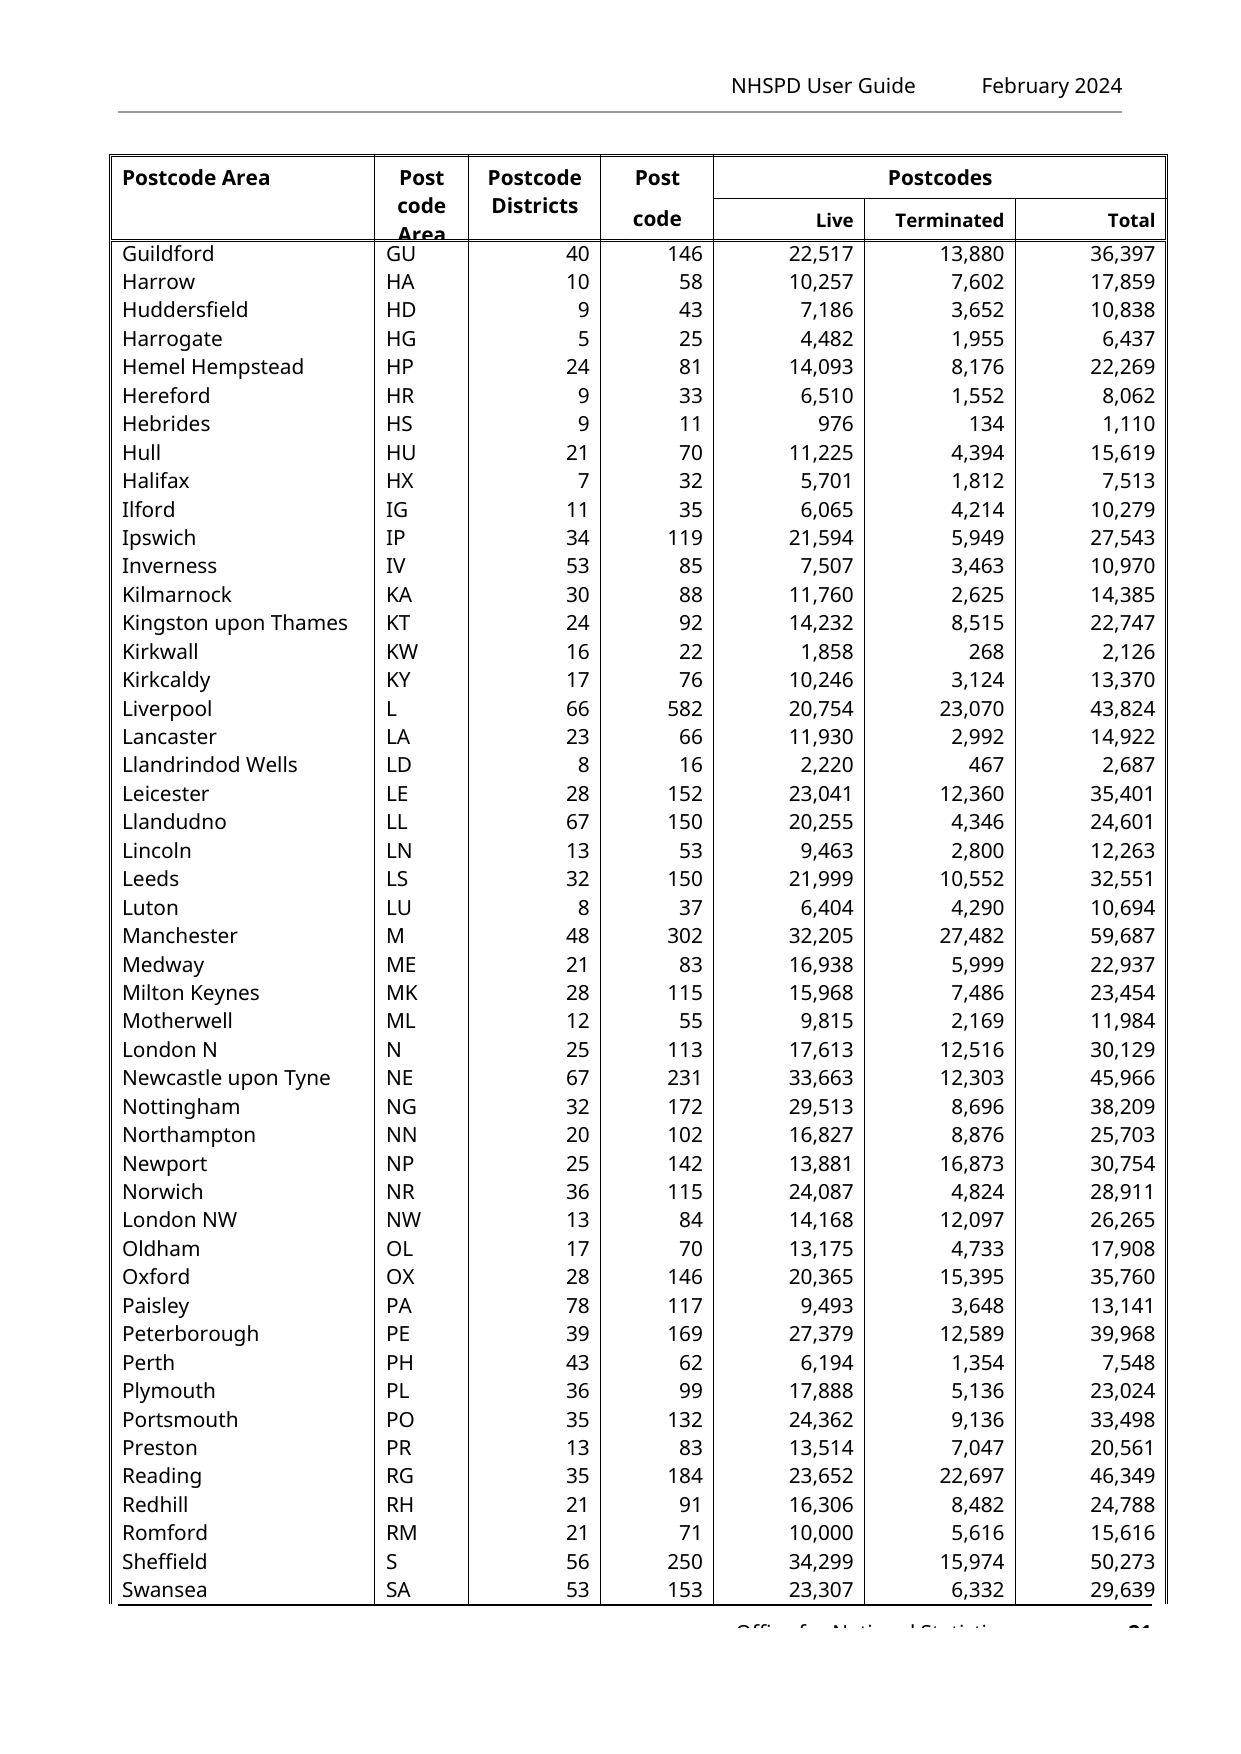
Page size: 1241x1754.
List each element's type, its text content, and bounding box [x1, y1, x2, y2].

table_cell 23,070 [865, 694, 1015, 722]
table_cell HX [375, 466, 468, 495]
table_cell 14,093 [714, 353, 864, 381]
table_cell RM [375, 1519, 468, 1547]
table_cell 6,194 [714, 1348, 864, 1376]
table_cell LU [375, 893, 468, 921]
table_cell 8 [469, 893, 600, 921]
table_cell 21 [469, 438, 600, 466]
table_cell 115 [601, 978, 713, 1007]
table_cell 22,269 [1016, 353, 1165, 381]
table_cell NP [375, 1149, 468, 1177]
table_cell IG [375, 495, 468, 523]
table_cell LA [375, 722, 468, 751]
table_cell 10,838 [1016, 296, 1165, 324]
table_cell 17,908 [1016, 1234, 1165, 1262]
table_cell HU [375, 438, 468, 466]
table_cell 25 [469, 1035, 600, 1063]
table_cell 115 [601, 1177, 713, 1206]
table_cell 20,561 [1016, 1433, 1165, 1462]
table_cell 5,701 [714, 466, 864, 495]
table_cell 12 [469, 1007, 600, 1035]
table_cell Luton [112, 893, 374, 921]
table_cell 29,513 [714, 1092, 864, 1120]
table_cell 8,696 [865, 1092, 1015, 1120]
table_cell 28 [469, 1263, 600, 1291]
table_cell 119 [601, 523, 713, 552]
table_cell 59,687 [1016, 921, 1165, 950]
table_cell 1,812 [865, 466, 1015, 495]
table_cell 16,306 [714, 1490, 864, 1518]
table_cell 9,493 [714, 1291, 864, 1319]
table_cell 8,482 [865, 1490, 1015, 1518]
table_cell 2,800 [865, 836, 1015, 864]
table_cell 14,168 [714, 1206, 864, 1234]
table_cell 12,303 [865, 1064, 1015, 1092]
table_cell LE [375, 779, 468, 807]
table_cell 24,601 [1016, 808, 1165, 836]
table_cell 2,169 [865, 1007, 1015, 1035]
table_cell London NW [112, 1206, 374, 1234]
table_cell London N [112, 1035, 374, 1063]
table_cell 582 [601, 694, 713, 722]
table_cell 4,290 [865, 893, 1015, 921]
table_cell 43 [469, 1348, 600, 1376]
table_cell Terminated [865, 199, 1015, 239]
table_cell 7,507 [714, 552, 864, 580]
table_cell 14,385 [1016, 580, 1165, 608]
table_cell 4,394 [865, 438, 1015, 466]
table_cell Lancaster [112, 722, 374, 751]
table_cell 9,136 [865, 1405, 1015, 1433]
table_cell 4,346 [865, 808, 1015, 836]
table_cell 10,694 [1016, 893, 1165, 921]
table_cell 13,881 [714, 1149, 864, 1177]
table_cell 67 [469, 808, 600, 836]
table_cell 21,594 [714, 523, 864, 552]
table_cell 5,616 [865, 1519, 1015, 1547]
table_cell 67 [469, 1064, 600, 1092]
table_cell 5,136 [865, 1376, 1015, 1405]
table_cell 4,482 [714, 324, 864, 352]
table_cell 13,175 [714, 1234, 864, 1262]
table_cell 4,214 [865, 495, 1015, 523]
table_cell 36,397 [1016, 242, 1165, 267]
table_cell 11,760 [714, 580, 864, 608]
table_cell 22,747 [1016, 609, 1165, 637]
table_cell 24 [469, 609, 600, 637]
table_cell 24,788 [1016, 1490, 1165, 1518]
table_cell 6,437 [1016, 324, 1165, 352]
table_cell 134 [865, 409, 1015, 438]
table_cell RG [375, 1462, 468, 1490]
table_cell 25 [601, 324, 713, 352]
table_cell 8,515 [865, 609, 1015, 637]
table_cell RH [375, 1490, 468, 1518]
table_cell 26,265 [1016, 1206, 1165, 1234]
table_cell NG [375, 1092, 468, 1120]
table_cell 146 [601, 1263, 713, 1291]
table_cell PE [375, 1319, 468, 1348]
table_cell 33,498 [1016, 1405, 1165, 1433]
table_cell 10 [469, 267, 600, 296]
table_cell LD [375, 751, 468, 779]
table_cell 92 [601, 609, 713, 637]
table_cell 27,543 [1016, 523, 1165, 552]
table_cell 9,463 [714, 836, 864, 864]
table_cell 35 [601, 495, 713, 523]
table_cell 3,463 [865, 552, 1015, 580]
table_cell 12,589 [865, 1319, 1015, 1348]
table_cell 13 [469, 1433, 600, 1462]
table_cell 30,754 [1016, 1149, 1165, 1177]
table_cell 2,687 [1016, 751, 1165, 779]
table_cell Perth [112, 1348, 374, 1376]
table_cell L [375, 694, 468, 722]
table_cell 12,516 [865, 1035, 1015, 1063]
table_cell 62 [601, 1348, 713, 1376]
table_cell 172 [601, 1092, 713, 1120]
table_cell 35 [469, 1405, 600, 1433]
table_cell 13 [469, 1206, 600, 1234]
table_cell SA [375, 1575, 468, 1604]
table_cell 15,616 [1016, 1519, 1165, 1547]
table_cell Motherwell [112, 1007, 374, 1035]
table_cell KA [375, 580, 468, 608]
table_cell 37 [601, 893, 713, 921]
table_cell 5,949 [865, 523, 1015, 552]
table_cell 3,124 [865, 665, 1015, 694]
table_cell 10,279 [1016, 495, 1165, 523]
table_cell Lincoln [112, 836, 374, 864]
table_cell 17,613 [714, 1035, 864, 1063]
table_cell 38,209 [1016, 1092, 1165, 1120]
table_cell Llandrindod Wells [112, 751, 374, 779]
table_cell 43,824 [1016, 694, 1165, 722]
table_cell NW [375, 1206, 468, 1234]
table_cell 22,697 [865, 1462, 1015, 1490]
table_cell 15,968 [714, 978, 864, 1007]
table_cell HA [375, 267, 468, 296]
table_cell Hebrides [112, 409, 374, 438]
table_cell IV [375, 552, 468, 580]
table_cell LN [375, 836, 468, 864]
table_cell 1,955 [865, 324, 1015, 352]
table_cell IP [375, 523, 468, 552]
table_cell 30,129 [1016, 1035, 1165, 1063]
table_cell 5,999 [865, 950, 1015, 978]
table_cell 23,024 [1016, 1376, 1165, 1405]
table_cell 152 [601, 779, 713, 807]
table_cell 35 [469, 1462, 600, 1490]
table_cell 6,332 [865, 1575, 1015, 1604]
table_cell Kingston upon Thames [112, 609, 374, 637]
table_cell 184 [601, 1462, 713, 1490]
table_cell 12,097 [865, 1206, 1015, 1234]
table_cell HD [375, 296, 468, 324]
table_cell Halifax [112, 466, 374, 495]
table_cell Reading [112, 1462, 374, 1490]
table_cell 12,360 [865, 779, 1015, 807]
table_cell Portsmouth [112, 1405, 374, 1433]
table_cell Total [1016, 199, 1165, 239]
table_cell PH [375, 1348, 468, 1376]
table_cell Hemel Hempstead [112, 353, 374, 381]
table_cell 2,992 [865, 722, 1015, 751]
table_cell Kirkcaldy [112, 665, 374, 694]
table_cell 81 [601, 353, 713, 381]
table_cell KT [375, 609, 468, 637]
table_cell Hereford [112, 381, 374, 409]
table_cell 9 [469, 296, 600, 324]
table_cell Ipswich [112, 523, 374, 552]
table_cell 39,968 [1016, 1319, 1165, 1348]
table_cell 21 [469, 1519, 600, 1547]
table_cell 20,255 [714, 808, 864, 836]
table_cell PO [375, 1405, 468, 1433]
table_cell 35,401 [1016, 779, 1165, 807]
table_cell Northampton [112, 1120, 374, 1149]
table_cell Norwich [112, 1177, 374, 1206]
table_cell Live [714, 199, 864, 239]
table_cell 55 [601, 1007, 713, 1035]
table_cell 71 [601, 1519, 713, 1547]
table_cell 146 [601, 242, 713, 267]
table_cell 17 [469, 665, 600, 694]
table_cell 10,552 [865, 864, 1015, 893]
table_cell Plymouth [112, 1376, 374, 1405]
table_cell 16,873 [865, 1149, 1015, 1177]
table_cell NN [375, 1120, 468, 1149]
table_cell 76 [601, 665, 713, 694]
table_cell 2,625 [865, 580, 1015, 608]
table_cell 12,263 [1016, 836, 1165, 864]
table_cell OL [375, 1234, 468, 1262]
table_cell OX [375, 1263, 468, 1291]
table_cell 24,087 [714, 1177, 864, 1206]
table_cell LL [375, 808, 468, 836]
table_cell 250 [601, 1547, 713, 1575]
table_cell 78 [469, 1291, 600, 1319]
table_cell 4,824 [865, 1177, 1015, 1206]
table_cell NR [375, 1177, 468, 1206]
table_cell KW [375, 637, 468, 665]
table_cell 153 [601, 1575, 713, 1604]
table_cell 88 [601, 580, 713, 608]
table_cell 9 [469, 409, 600, 438]
table_cell S [375, 1547, 468, 1575]
table_header Postcode Area [112, 157, 374, 239]
table_cell Oldham [112, 1234, 374, 1262]
table_cell 14,922 [1016, 722, 1165, 751]
table_cell 84 [601, 1206, 713, 1234]
table_cell 23,041 [714, 779, 864, 807]
table_cell Medway [112, 950, 374, 978]
table_cell 15,619 [1016, 438, 1165, 466]
table_cell 30 [469, 580, 600, 608]
table_cell 99 [601, 1376, 713, 1405]
table_cell 91 [601, 1490, 713, 1518]
table_cell HG [375, 324, 468, 352]
table_cell 22,937 [1016, 950, 1165, 978]
table_cell 6,510 [714, 381, 864, 409]
table_cell 22,517 [714, 242, 864, 267]
table_cell 17 [469, 1234, 600, 1262]
table_cell 45,966 [1016, 1064, 1165, 1092]
table_cell N [375, 1035, 468, 1063]
table_cell 53 [469, 1575, 600, 1604]
table_cell 6,065 [714, 495, 864, 523]
table_cell M [375, 921, 468, 950]
table_cell Kirkwall [112, 637, 374, 665]
table_cell 6,404 [714, 893, 864, 921]
table_cell 50,273 [1016, 1547, 1165, 1575]
table_cell ML [375, 1007, 468, 1035]
table_header Post code Sectors [601, 157, 713, 239]
table_cell 13,880 [865, 242, 1015, 267]
table_cell 11 [601, 409, 713, 438]
table_cell 58 [601, 267, 713, 296]
table_cell Preston [112, 1433, 374, 1462]
table_cell 102 [601, 1120, 713, 1149]
table_cell 16 [601, 751, 713, 779]
table_cell 28,911 [1016, 1177, 1165, 1206]
table_cell 70 [601, 438, 713, 466]
table_cell 21 [469, 950, 600, 978]
table_cell 21 [469, 1490, 600, 1518]
table_cell 11 [469, 495, 600, 523]
table_cell HR [375, 381, 468, 409]
table_cell 302 [601, 921, 713, 950]
table_cell 11,930 [714, 722, 864, 751]
table_cell 13,370 [1016, 665, 1165, 694]
table_cell 66 [601, 722, 713, 751]
table_cell 14,232 [714, 609, 864, 637]
table_cell 28 [469, 978, 600, 1007]
table_cell 13,514 [714, 1433, 864, 1462]
table_cell 9,815 [714, 1007, 864, 1035]
table_cell 24,362 [714, 1405, 864, 1433]
table_cell 11,984 [1016, 1007, 1165, 1035]
table_cell Redhill [112, 1490, 374, 1518]
table_cell HP [375, 353, 468, 381]
table_cell 16,938 [714, 950, 864, 978]
table_cell 16,827 [714, 1120, 864, 1149]
table_cell 13,141 [1016, 1291, 1165, 1319]
table_cell 29,639 [1016, 1575, 1165, 1604]
table_cell 32 [469, 864, 600, 893]
table_cell 231 [601, 1064, 713, 1092]
table_cell 16 [469, 637, 600, 665]
table_cell Newport [112, 1149, 374, 1177]
table_cell Paisley [112, 1291, 374, 1319]
table_cell 169 [601, 1319, 713, 1348]
table_cell 23,652 [714, 1462, 864, 1490]
table_header Postcode Districts [469, 157, 600, 239]
table_header Post code Area Code [375, 157, 468, 239]
table_cell 15,974 [865, 1547, 1015, 1575]
table_cell Peterborough [112, 1319, 374, 1348]
table_cell 27,379 [714, 1319, 864, 1348]
table_cell 8,176 [865, 353, 1015, 381]
table_cell 83 [601, 1433, 713, 1462]
table_cell 3,652 [865, 296, 1015, 324]
table_cell 27,482 [865, 921, 1015, 950]
table_cell 7,186 [714, 296, 864, 324]
table_cell 36 [469, 1376, 600, 1405]
table_cell 17,888 [714, 1376, 864, 1405]
table_cell 28 [469, 779, 600, 807]
table_cell 40 [469, 242, 600, 267]
table_cell Milton Keynes [112, 978, 374, 1007]
table_cell Newcastle upon Tyne [112, 1064, 374, 1092]
table_cell PR [375, 1433, 468, 1462]
table_cell MK [375, 978, 468, 1007]
table_cell 15,395 [865, 1263, 1015, 1291]
table_cell 10,000 [714, 1519, 864, 1547]
table_cell HS [375, 409, 468, 438]
table_cell 23 [469, 722, 600, 751]
table_cell 7 [469, 466, 600, 495]
table_cell Manchester [112, 921, 374, 950]
table_cell 53 [601, 836, 713, 864]
table_cell 32 [469, 1092, 600, 1120]
table_cell 9 [469, 381, 600, 409]
table_cell 8 [469, 751, 600, 779]
table_cell KY [375, 665, 468, 694]
table_cell 56 [469, 1547, 600, 1575]
table_cell 2,220 [714, 751, 864, 779]
table_cell 21,999 [714, 864, 864, 893]
table_cell Swansea [112, 1575, 374, 1604]
table_cell 132 [601, 1405, 713, 1433]
table_cell 25 [469, 1149, 600, 1177]
table_cell Inverness [112, 552, 374, 580]
table_cell Huddersfield [112, 296, 374, 324]
table_cell 3,648 [865, 1291, 1015, 1319]
table_cell Llandudno [112, 808, 374, 836]
table_cell 8,876 [865, 1120, 1015, 1149]
table_cell 10,970 [1016, 552, 1165, 580]
table_cell Romford [112, 1519, 374, 1547]
table_cell 1,110 [1016, 409, 1165, 438]
table_cell 13 [469, 836, 600, 864]
table_cell 150 [601, 808, 713, 836]
table_cell 10,246 [714, 665, 864, 694]
table_cell 117 [601, 1291, 713, 1319]
table_cell ME [375, 950, 468, 978]
table_cell 33 [601, 381, 713, 409]
table_cell Leeds [112, 864, 374, 893]
table_cell 22 [601, 637, 713, 665]
table_cell 5 [469, 324, 600, 352]
table_cell Guildford [112, 242, 374, 267]
table_header Postcodes [714, 157, 1165, 198]
table_cell 53 [469, 552, 600, 580]
table_cell 20 [469, 1120, 600, 1149]
table_cell PA [375, 1291, 468, 1319]
table_cell 34 [469, 523, 600, 552]
table_cell 32 [601, 466, 713, 495]
table_cell GU [375, 242, 468, 267]
table_cell 7,513 [1016, 466, 1165, 495]
table_cell 83 [601, 950, 713, 978]
table_cell 142 [601, 1149, 713, 1177]
table_cell Hull [112, 438, 374, 466]
table_cell 24 [469, 353, 600, 381]
table_cell Harrow [112, 267, 374, 296]
table_cell 39 [469, 1319, 600, 1348]
table_cell 976 [714, 409, 864, 438]
table_cell 85 [601, 552, 713, 580]
table_cell 36 [469, 1177, 600, 1206]
table_cell Oxford [112, 1263, 374, 1291]
table_cell 467 [865, 751, 1015, 779]
table_cell 23,454 [1016, 978, 1165, 1007]
table_cell 4,733 [865, 1234, 1015, 1262]
table_cell 23,307 [714, 1575, 864, 1604]
table_cell 70 [601, 1234, 713, 1262]
table_cell Nottingham [112, 1092, 374, 1120]
table_cell 66 [469, 694, 600, 722]
table_cell 17,859 [1016, 267, 1165, 296]
table_cell 48 [469, 921, 600, 950]
table_cell 2,126 [1016, 637, 1165, 665]
table_cell 10,257 [714, 267, 864, 296]
table_cell 1,858 [714, 637, 864, 665]
table_cell 268 [865, 637, 1015, 665]
table_cell 11,225 [714, 438, 864, 466]
table_cell 113 [601, 1035, 713, 1063]
table_cell 1,354 [865, 1348, 1015, 1376]
table_cell 1,552 [865, 381, 1015, 409]
table_cell 34,299 [714, 1547, 864, 1575]
table_cell 46,349 [1016, 1462, 1165, 1490]
table_cell 33,663 [714, 1064, 864, 1092]
table_cell Ilford [112, 495, 374, 523]
table_cell LS [375, 864, 468, 893]
table_cell 7,602 [865, 267, 1015, 296]
table_cell 8,062 [1016, 381, 1165, 409]
table_cell 7,486 [865, 978, 1015, 1007]
table_cell Harrogate [112, 324, 374, 352]
table_cell 7,548 [1016, 1348, 1165, 1376]
table_cell 20,365 [714, 1263, 864, 1291]
table_cell 32,205 [714, 921, 864, 950]
table_cell 7,047 [865, 1433, 1015, 1462]
table_cell Leicester [112, 779, 374, 807]
table_cell Sheffield [112, 1547, 374, 1575]
table_cell 150 [601, 864, 713, 893]
table_cell Liverpool [112, 694, 374, 722]
table_cell 25,703 [1016, 1120, 1165, 1149]
table_cell 43 [601, 296, 713, 324]
table_cell 20,754 [714, 694, 864, 722]
table_cell 35,760 [1016, 1263, 1165, 1291]
table_cell 32,551 [1016, 864, 1165, 893]
table_cell PL [375, 1376, 468, 1405]
table_cell NE [375, 1064, 468, 1092]
table_cell Kilmarnock [112, 580, 374, 608]
